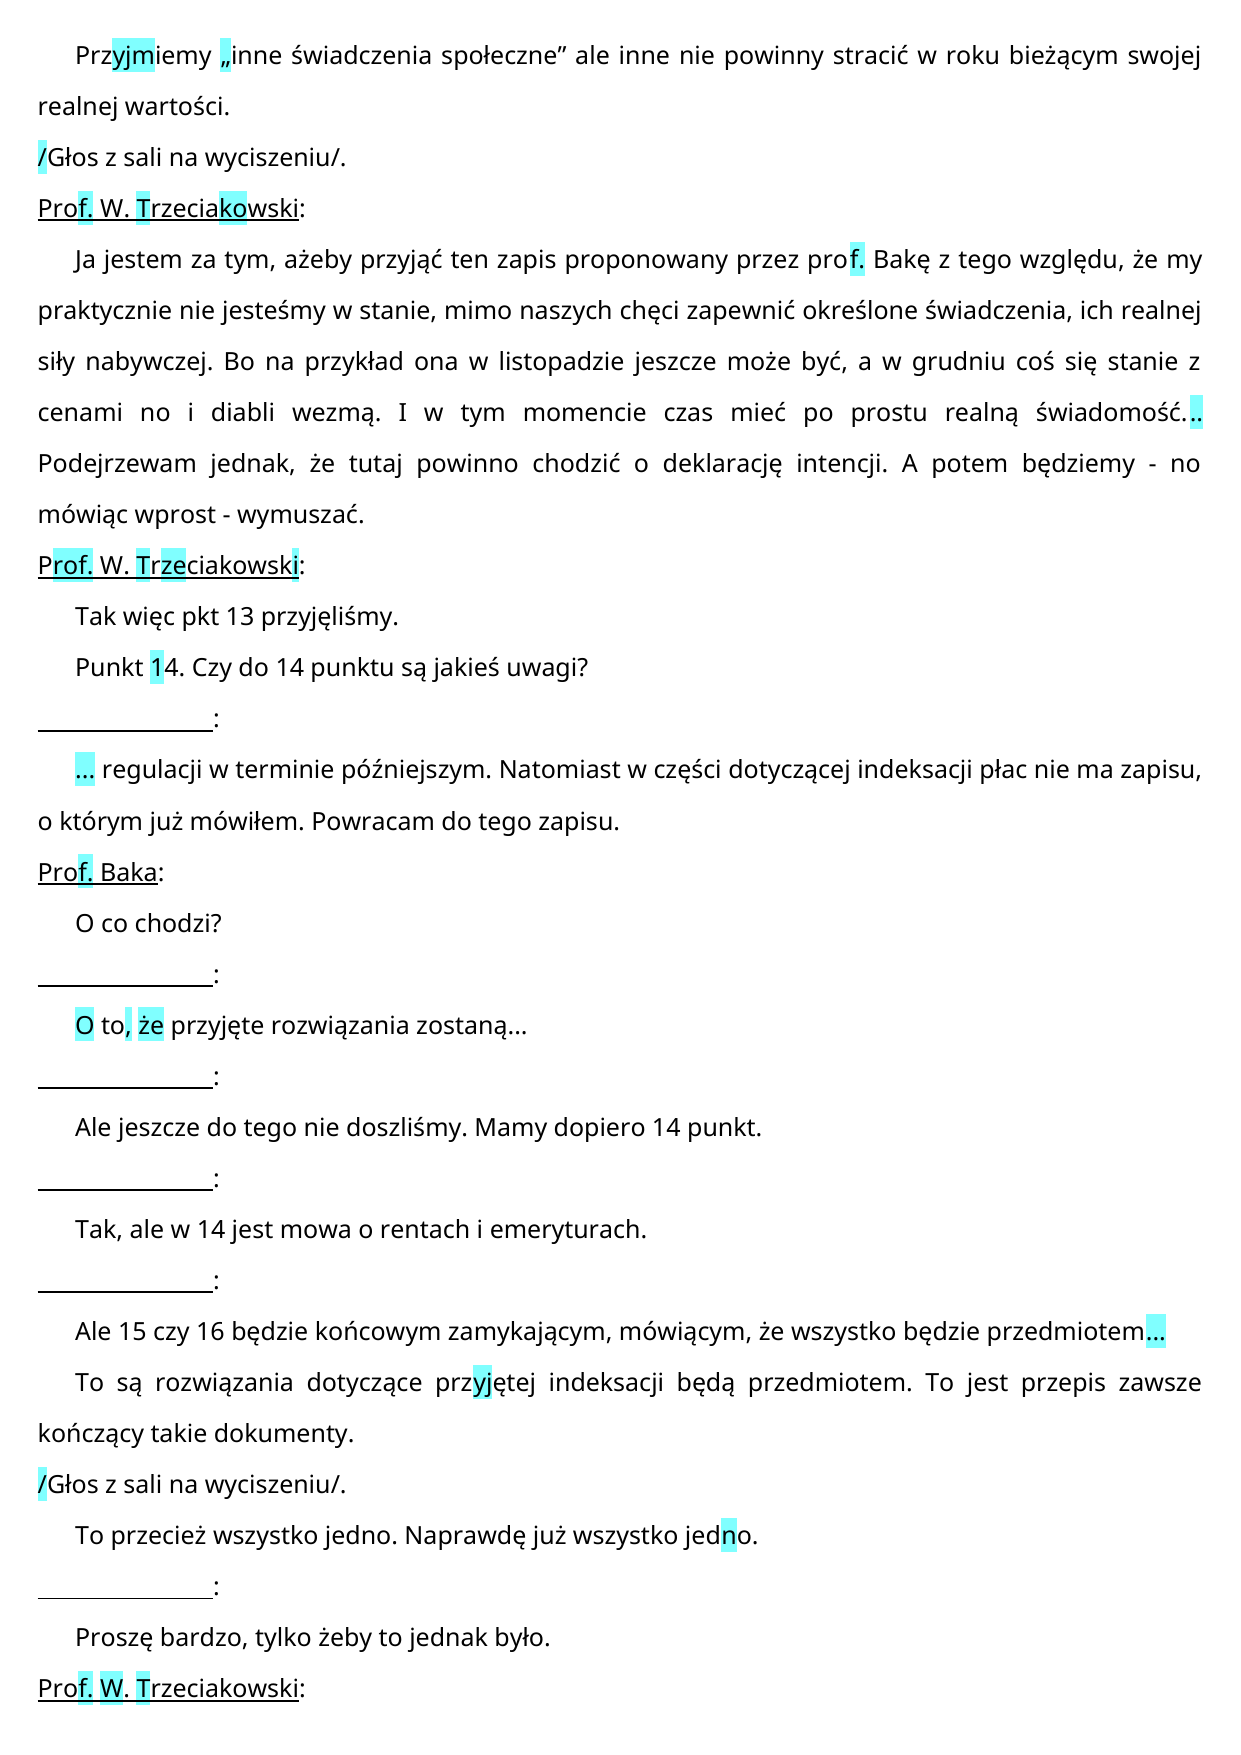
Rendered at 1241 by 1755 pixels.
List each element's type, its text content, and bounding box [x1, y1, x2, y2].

text /Głos z sali na wyciszeniu/. [37, 1467, 1203, 1501]
text Ja jestem za tym, ażeby przyjąć ten zapis proponowany przez prof. Bakę z tego względu, że my praktycznie nie jesteśmy w stanie, mimo naszych chęci zapewnić określone świadczenia, ich realnej siły nabywczej. Bo na przykład ona w listopadzie jeszcze może być, a w grudniu coś się stanie z cenami no i diabli wezmą. I w tym momencie czas mieć po prostu realną świadomość... Podejrzewam jednak, że tutaj powinno chodzić o deklarację intencji. A potem będziemy - no mówiąc wprost - wymuszać. [37, 242, 1203, 531]
text : [37, 1160, 1203, 1194]
text Prof. Baka: [37, 854, 1203, 888]
text ... regulacji w terminie późniejszym. Natomiast w części dotyczącej indeksacji płac nie ma zapisu, o którym już mówiłem. Powracam do tego zapisu. [37, 752, 1203, 837]
text : [37, 701, 1203, 735]
text Tak, ale w 14 jest mowa o rentach i emeryturach. [37, 1211, 1203, 1246]
text /Głos z sali na wyciszeniu/. [37, 139, 1203, 174]
text O co chodzi? [37, 905, 1203, 939]
text Prof. W. Trzeciakowski: [37, 191, 1203, 225]
text : [37, 956, 1203, 990]
text To są rozwiązania dotyczące przyjętej indeksacji będą przedmiotem. To jest przepis zawsze kończący takie dokumenty. [37, 1364, 1203, 1450]
text Ale 15 czy 16 będzie końcowym zamykającym, mówiącym, że wszystko będzie przedmiotem... [37, 1313, 1203, 1348]
text O to, że przyjęte rozwiązania zostaną... [37, 1007, 1203, 1041]
text Przyjmiemy „inne świadczenia społeczne” ale inne nie powinny stracić w roku bieżącym swojej realnej wartości. [37, 37, 1203, 123]
text To przecież wszystko jedno. Naprawdę już wszystko jedno. [37, 1518, 1203, 1552]
text Prof. W. Trzeciakowski: [37, 1671, 1203, 1705]
text Ale jeszcze do tego nie doszliśmy. Mamy dopiero 14 punkt. [37, 1109, 1203, 1143]
text : [37, 1262, 1203, 1297]
text Prof. W. Trzeciakowski: [37, 548, 1203, 582]
text Tak więc pkt 13 przyjęliśmy. [37, 599, 1203, 633]
text Punkt 14. Czy do 14 punktu są jakieś uwagi? [37, 650, 1203, 684]
text : [37, 1569, 1203, 1603]
text : [37, 1058, 1203, 1092]
text Proszę bardzo, tylko żeby to jednak było. [37, 1620, 1203, 1654]
